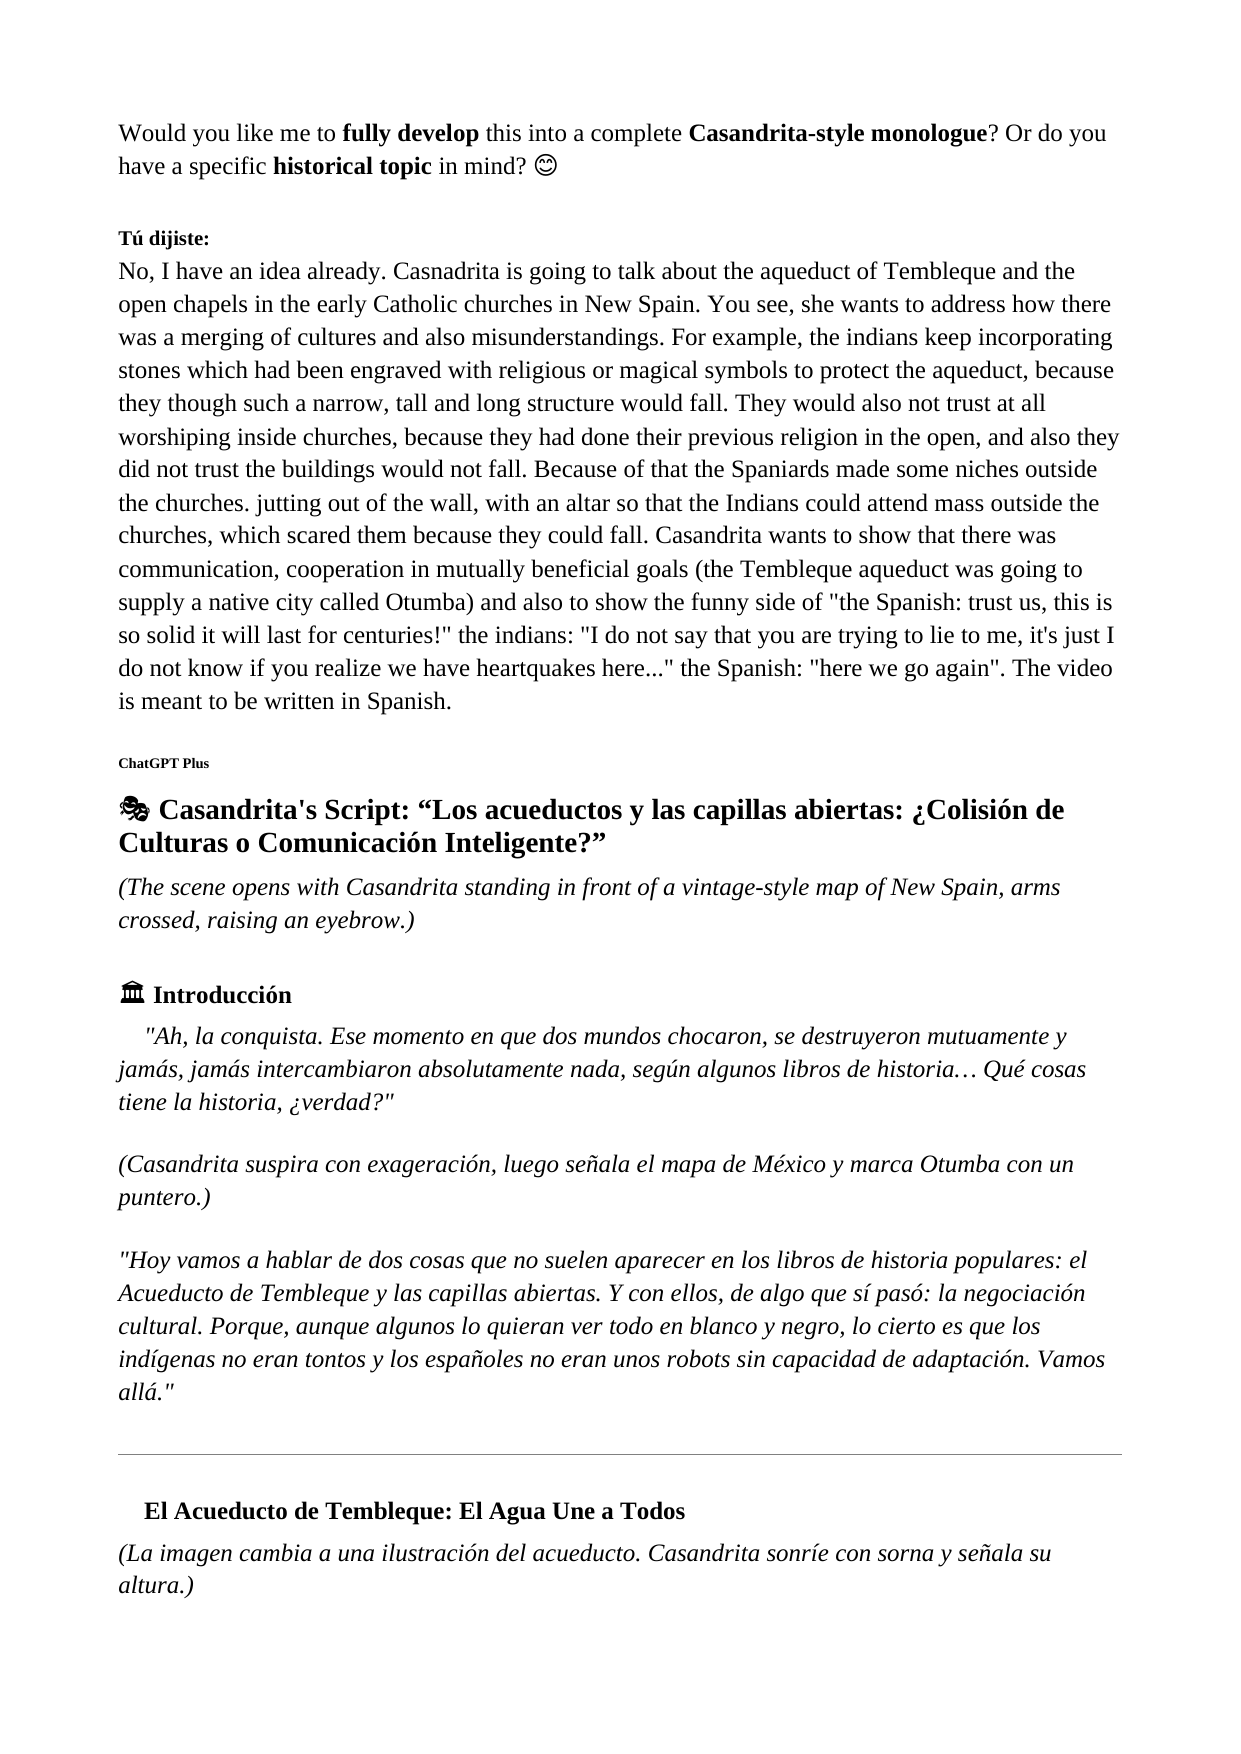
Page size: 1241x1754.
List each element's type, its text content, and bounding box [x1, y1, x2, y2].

subtitle 💧 El Acueducto de Tembleque: El Agua Une a Todos [118, 1496, 1122, 1525]
text (La imagen cambia a una ilustración del acueducto. Casandrita sonríe con sorna y señala su altura.) [118, 1538, 1122, 1599]
subtitle Tú dijiste: [118, 226, 1122, 250]
text No, I have an idea already. Casnadrita is going to talk about the aqueduct of Tembleque and the open chapels in the early Catholic churches in New Spain. You see, she wants to address how there was a merging of cultures and also misunderstandings. For example, the indians keep incorporating stones which had been engraved with religious or magical symbols to protect the aqueduct, because they though such a narrow, tall and long structure would fall. They would also not trust at all worshiping inside churches, because they had done their previous religion in the open, and also they did not trust the buildings would not fall. Because of that the Spaniards made some niches outside the churches. jutting out of the wall, with an altar so that the Indians could attend mass outside the churches, which scared them because they could fall. Casandrita wants to show that there was communication, cooperation in mutually beneficial goals (the Tembleque aqueduct was going to supply a native city called Otumba) and also to show the funny side of "the Spanish: trust us, this is so solid it will last for centuries!" the indians: "I do not say that you are trying to lie to me, it's just I do not know if you realize we have heartquakes here..." the Spanish: "here we go again". The video is meant to be written in Spanish. [118, 256, 1122, 714]
text "Hoy vamos a hablar de dos cosas que no suelen aparecer en los libros de historia populares: el Acueducto de Tembleque y las capillas abiertas. Y con ellos, de algo que sí pasó: la negociación cultural. Porque, aunque algunos lo quieran ver todo en blanco y negro, lo cierto es que los indígenas no eran tontos y los españoles no eran unos robots sin capacidad de adaptación. Vamos allá." [118, 1245, 1122, 1406]
text (Casandrita suspira con exageración, luego señala el mapa de México y marca Otumba con un puntero.) [118, 1149, 1122, 1211]
subtitle ChatGPT Plus [118, 754, 1122, 771]
subtitle 🎭 Casandrita's Script: “Los acueductos y las capillas abiertas: ¿Colisión de Culturas o Comunicación Inteligente?” [118, 792, 1122, 859]
subtitle 🏛️ Introducción [118, 980, 1122, 1008]
text 📜 "Ah, la conquista. Ese momento en que dos mundos chocaron, se destruyeron mutuamente y jamás, jamás intercambiaron absolutamente nada, según algunos libros de historia… Qué cosas tiene la historia, ¿verdad?" [118, 1021, 1122, 1116]
text Would you like me to fully develop this into a complete Casandrita-style monologue? Or do you have a specific historical topic in mind? 😊 [118, 118, 1122, 180]
text (The scene opens with Casandrita standing in front of a vintage-style map of New Spain, arms crossed, raising an eyebrow.) [118, 872, 1122, 933]
